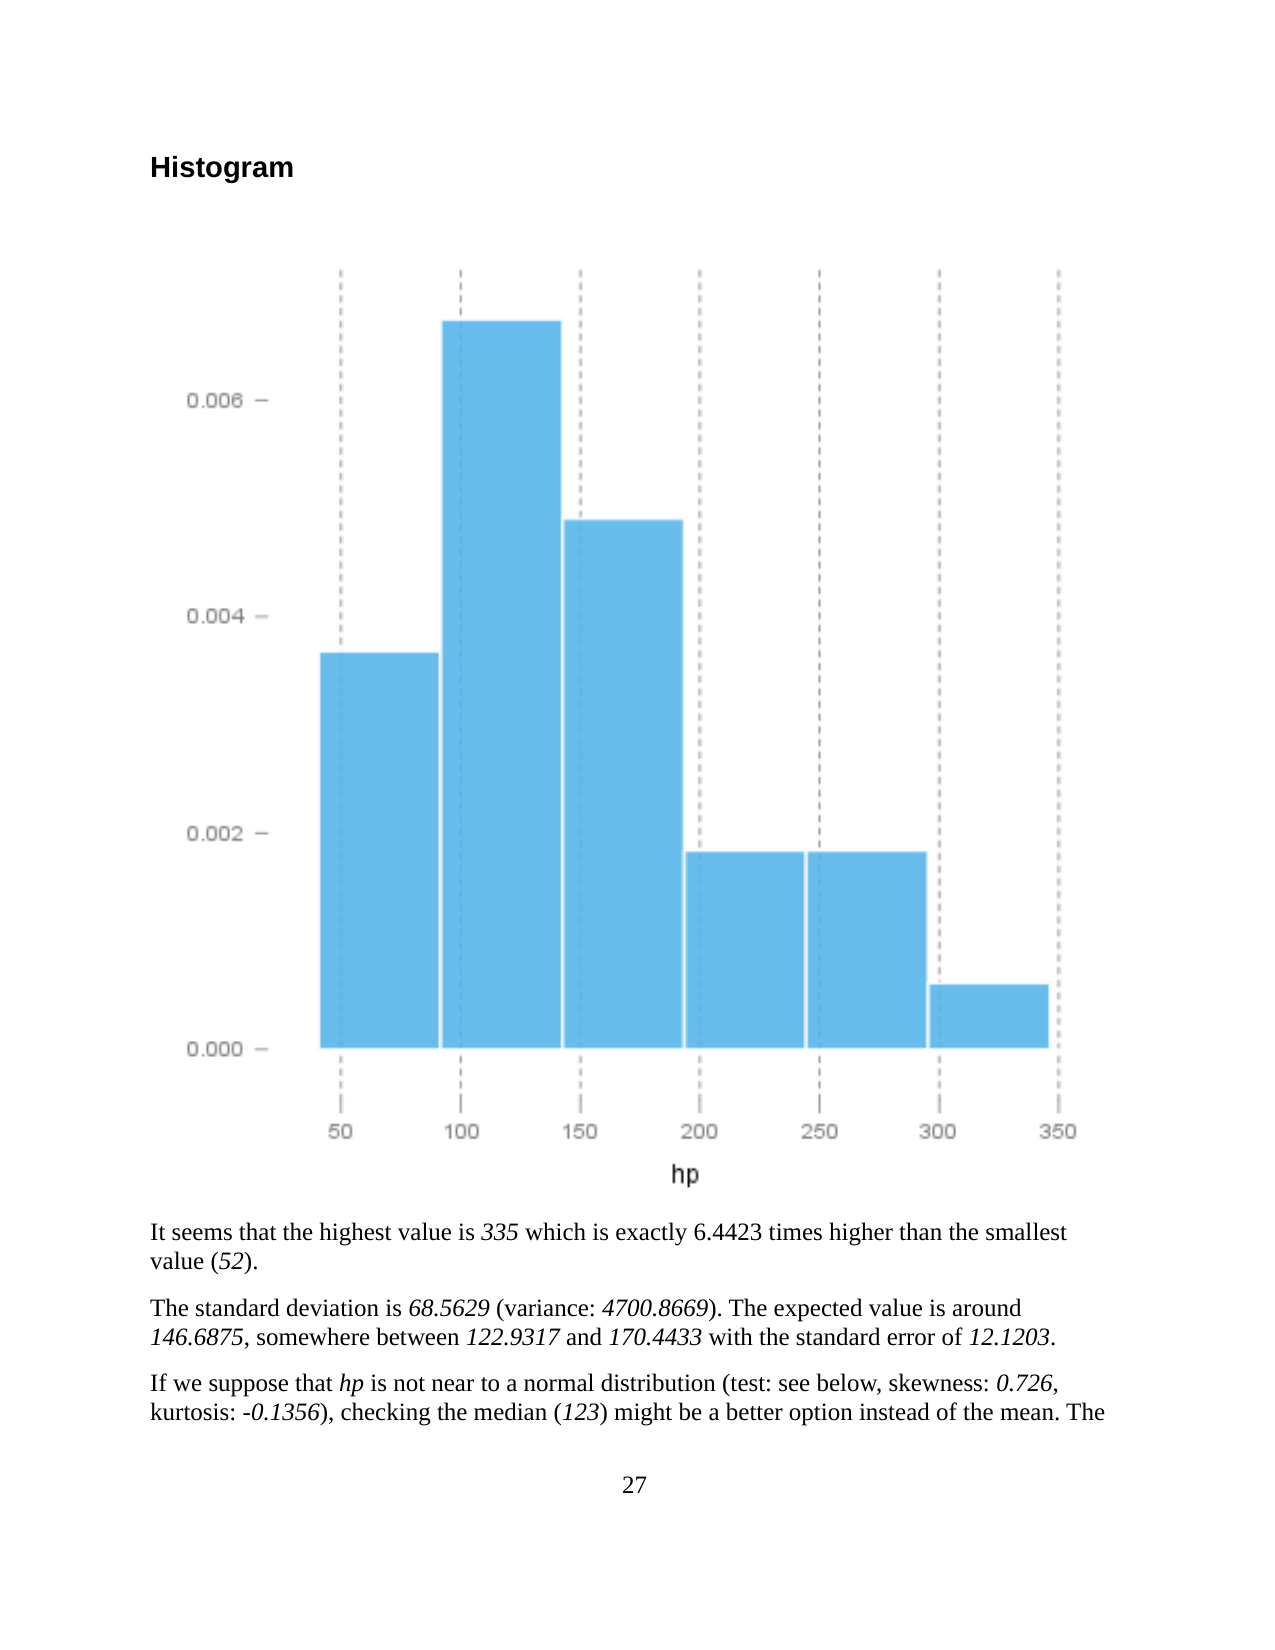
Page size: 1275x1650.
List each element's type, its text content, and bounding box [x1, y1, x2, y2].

text It seems that the highest value is 335 which is exactly 6.4423 times higher than the smallest value (52). [150, 1217, 1125, 1275]
picture [150, 196, 1163, 1209]
text If we suppose that hp is not near to a normal distribution (test: see below, skewness: 0.726, kurtosis: -0.1356), checking the median (123) might be a better option instead of the mean. The [150, 1368, 1125, 1426]
text The standard deviation is 68.5629 (variance: 4700.8669). The expected value is around 146.6875, somewhere between 122.9317 and 170.4433 with the standard error of 12.1203. [150, 1293, 1125, 1350]
subtitle Histogram [150, 150, 1125, 183]
